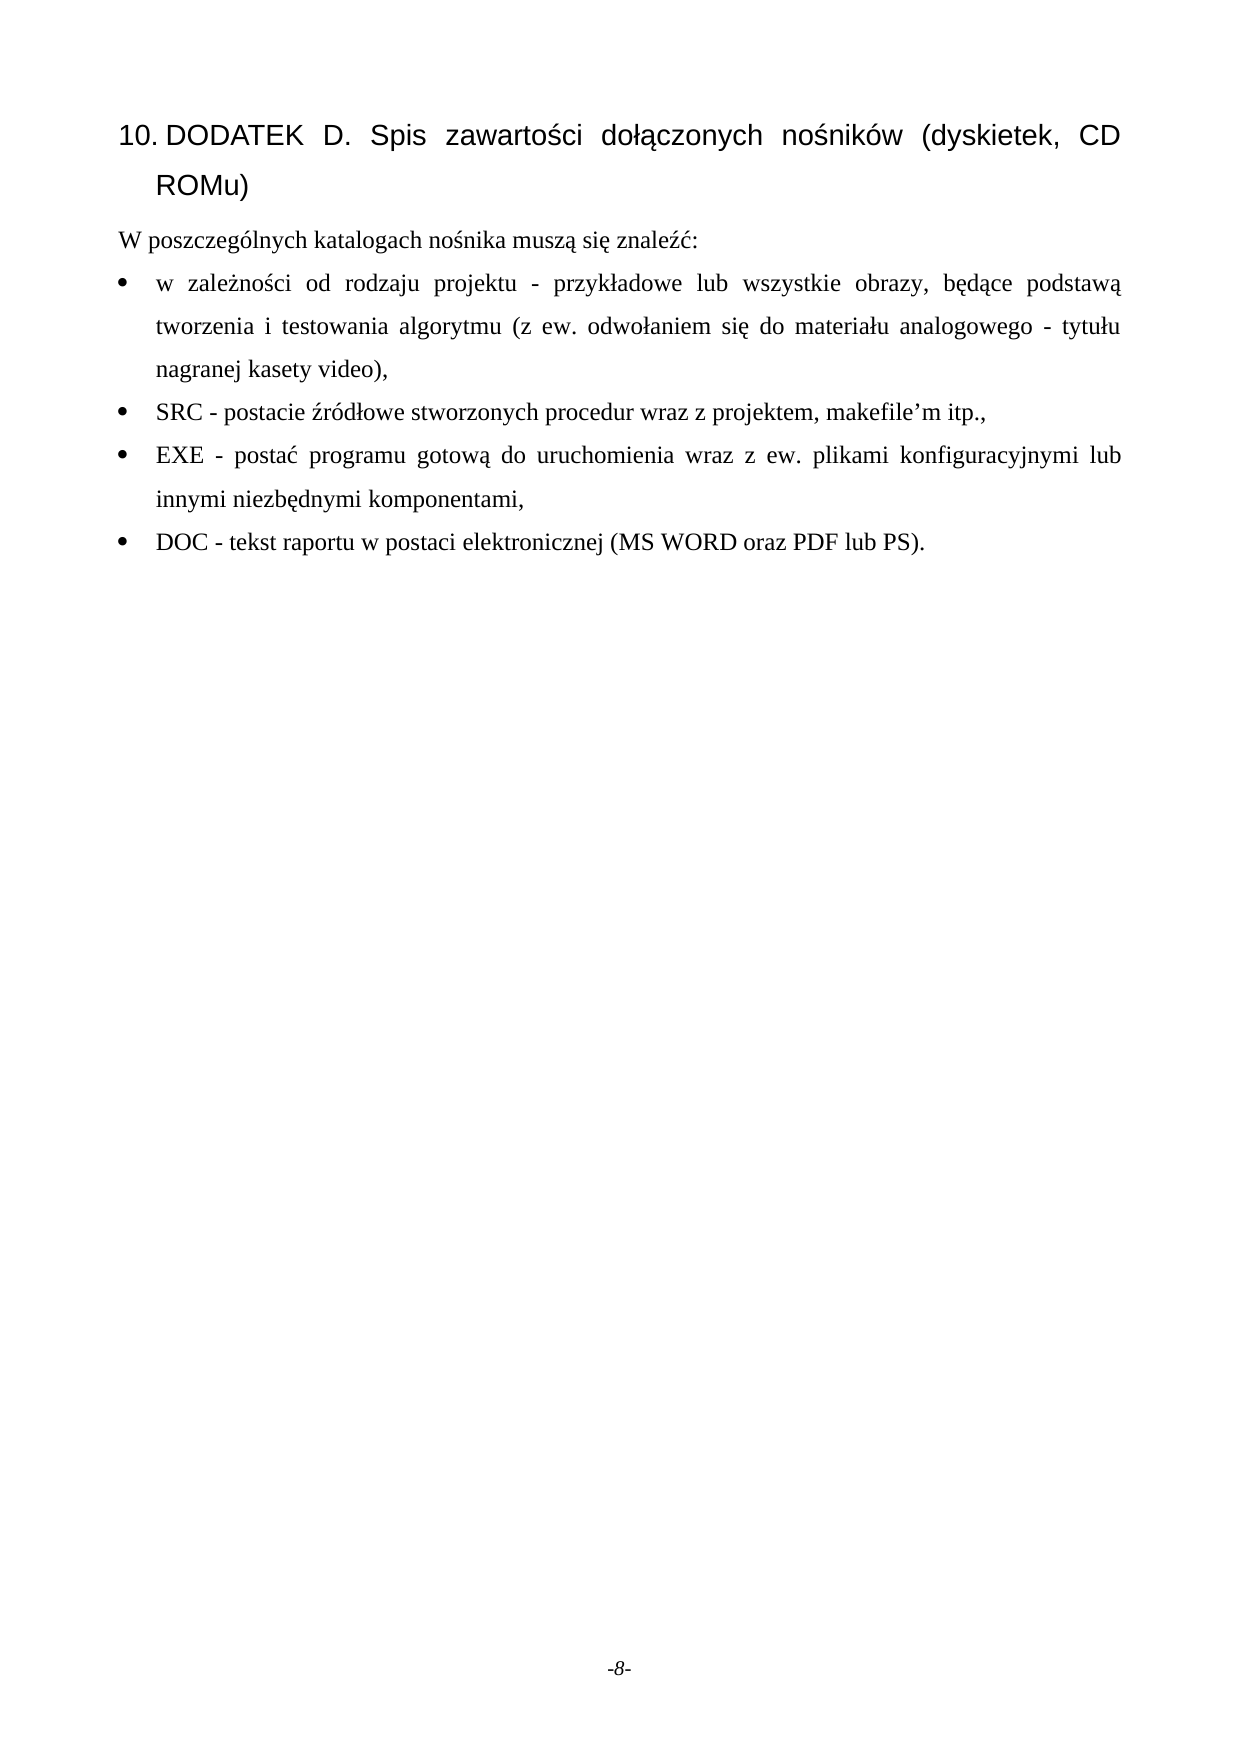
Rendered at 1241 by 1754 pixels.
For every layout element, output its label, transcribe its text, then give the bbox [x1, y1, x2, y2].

list SRC - postacie źródłowe stworzonych procedur wraz z projektem, makefile’m itp., [118, 397, 1122, 426]
subtitle DODATEK D. Spis zawartości dołączonych nośników (dyskietek, CD ROMu) [118, 118, 1122, 202]
list DOC - tekst raportu w postaci elektronicznej (MS WORD oraz PDF lub PS). [118, 527, 1122, 556]
text W poszczególnych katalogach nośnika muszą się znaleźć: [118, 225, 1122, 254]
list EXE - postać programu gotową do uruchomienia wraz z ew. plikami konfiguracyjnymi lub innymi niezbędnymi komponentami, [118, 441, 1122, 512]
list w zależności od rodzaju projektu - przykładowe lub wszystkie obrazy, będące podstawą tworzenia i testowania algorytmu (z ew. odwołaniem się do materiału analogowego - tytułu nagranej kasety video), [118, 268, 1122, 383]
